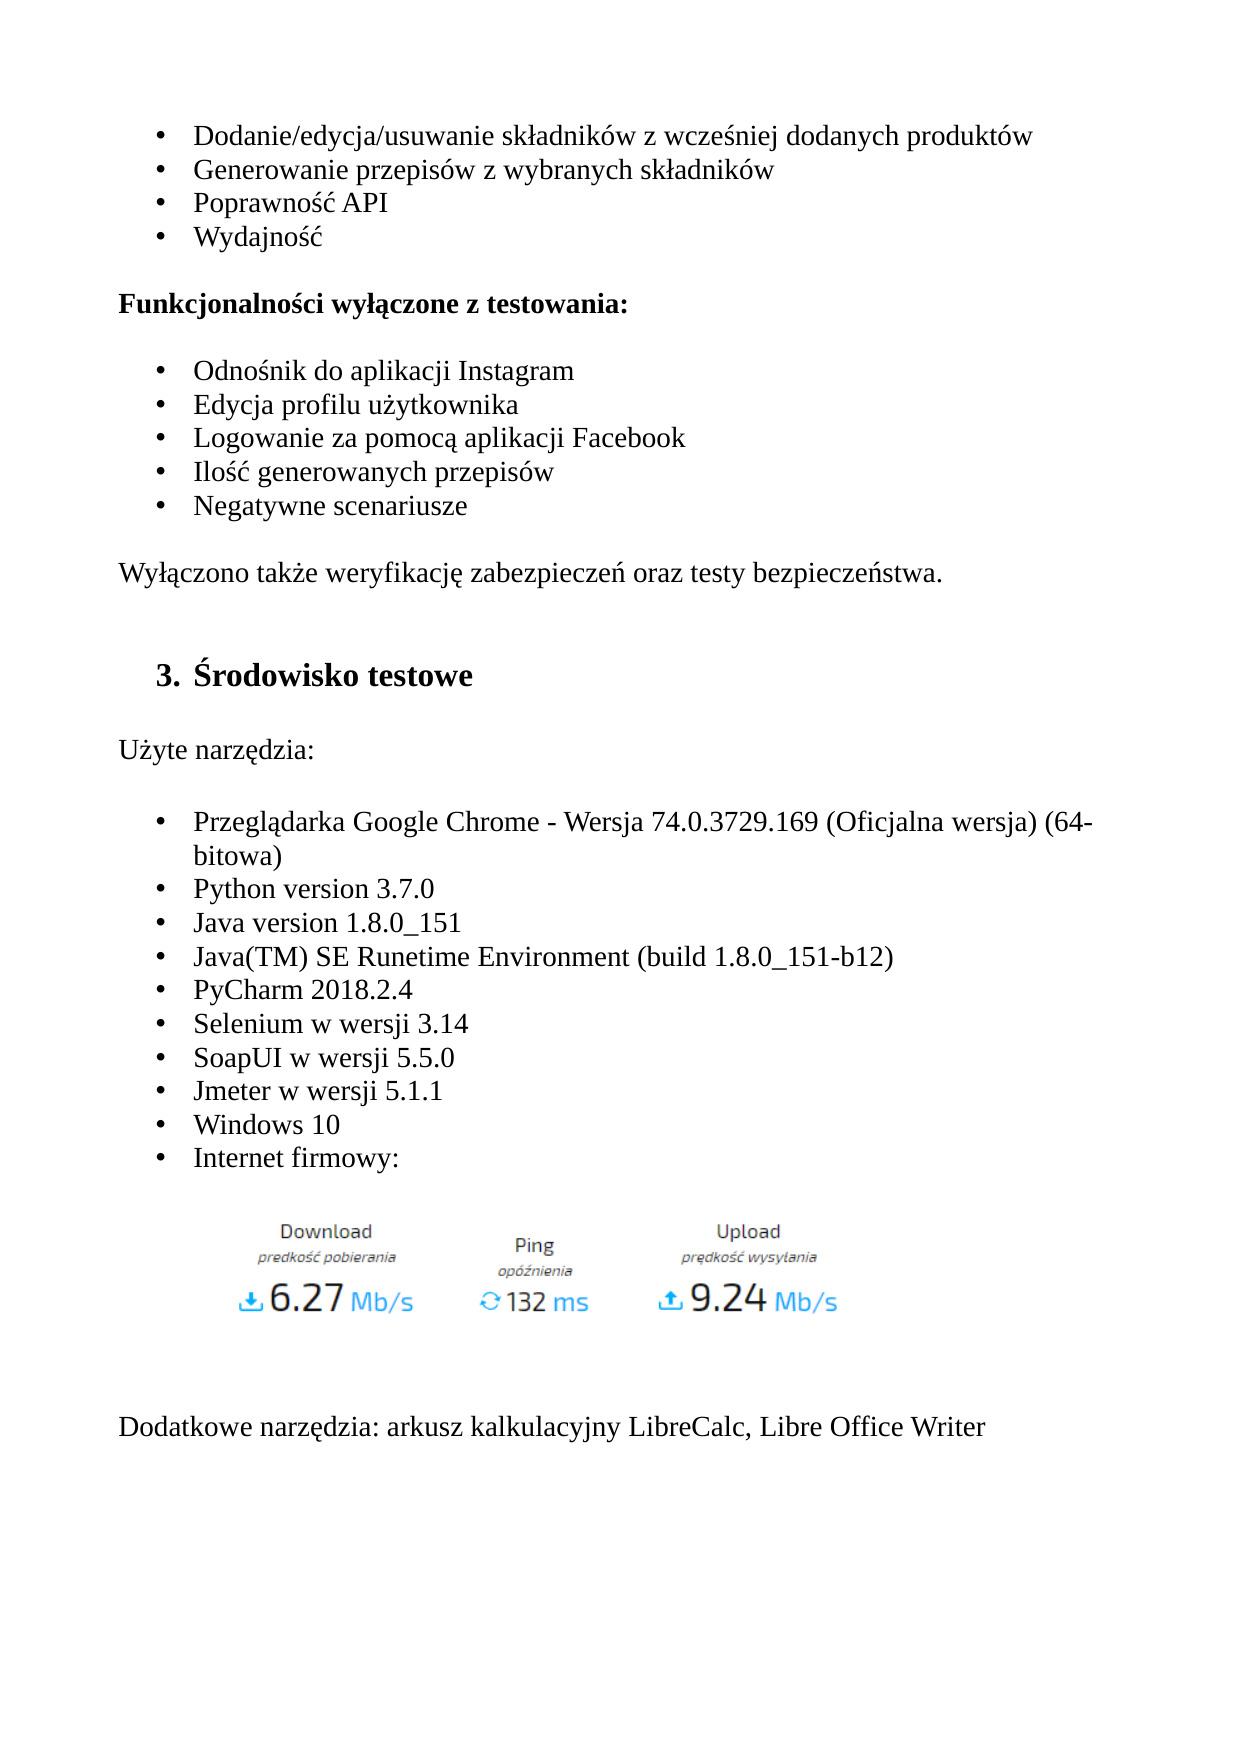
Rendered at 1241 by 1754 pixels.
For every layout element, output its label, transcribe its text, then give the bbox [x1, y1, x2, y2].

list Windows 10 [156, 1107, 1122, 1141]
list Generowanie przepisów z wybranych składników [156, 152, 1122, 185]
list SoapUI w wersji 5.5.0 [156, 1040, 1122, 1073]
list Poprawność API [156, 185, 1122, 219]
list Ilość generowanych przepisów [156, 454, 1122, 488]
list Przeglądarka Google Chrome - Wersja 74.0.3729.169 (Oficjalna wersja) (64-bitowa) [156, 804, 1122, 871]
list PyCharm 2018.2.4 [156, 972, 1122, 1006]
list Negatywne scenariusze [156, 488, 1122, 522]
text Wyłączono także weryfikację zabezpieczeń oraz testy bezpieczeństwa. [118, 555, 1122, 589]
list Logowanie za pomocą aplikacji Facebook [156, 421, 1122, 454]
list Jmeter w wersji 5.1.1 [156, 1073, 1122, 1107]
list Wydajność [156, 219, 1122, 253]
list Odnośnik do aplikacji Instagram [156, 353, 1122, 387]
text Funkcjonalności wyłączone z testowania: [118, 286, 1122, 320]
list Selenium w wersji 3.14 [156, 1006, 1122, 1040]
list Java version 1.8.0_151 [156, 905, 1122, 939]
list Edycja profilu użytkownika [156, 387, 1122, 421]
picture [193, 1193, 882, 1354]
list Środowisko testowe [156, 656, 1122, 694]
list Java(TM) SE Runetime Environment (build 1.8.0_151-b12) [156, 939, 1122, 972]
list Internet firmowy: [156, 1141, 1122, 1174]
list Python version 3.7.0 [156, 871, 1122, 905]
text Dodatkowe narzędzia: arkusz kalkulacyjny LibreCalc, Libre Office Writer [118, 1409, 1122, 1443]
list Dodanie/edycja/usuwanie składników z wcześniej dodanych produktów [156, 118, 1122, 152]
text Użyte narzędzia: [118, 732, 1122, 766]
